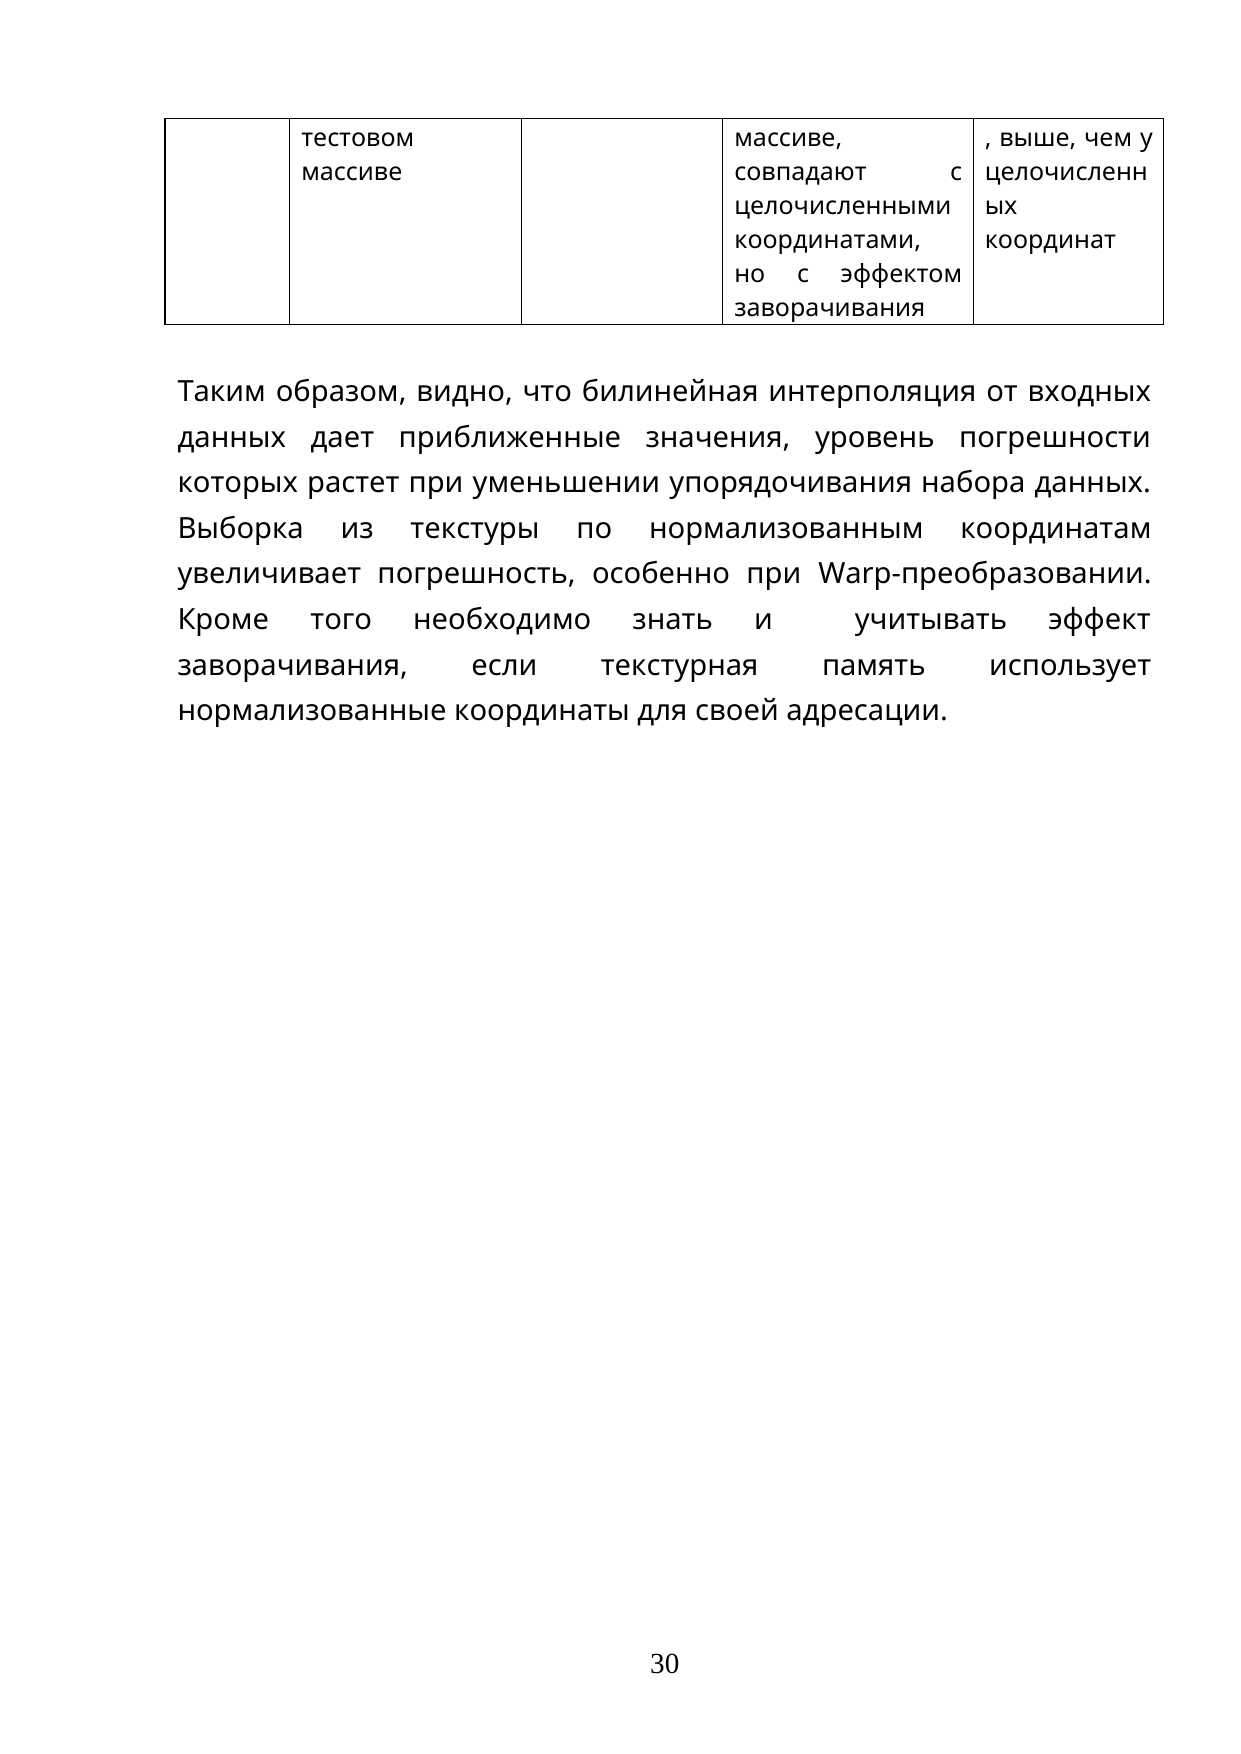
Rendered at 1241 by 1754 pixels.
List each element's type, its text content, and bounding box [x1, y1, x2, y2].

table_cell [166, 119, 289, 323]
table_cell массиве, совпадают с целочисленными координатами, но с эффектом заворачивания [723, 119, 973, 323]
table_cell , выше, чем у целочисленных координат [974, 119, 1163, 323]
text Таким образом, видно, что билинейная интерполяция от входных данных дает приближенные значения, уровень погрешности которых растет при уменьшении упорядочивания набора данных. Выборка из текстуры по нормализованным координатам увеличивает погрешность, особенно при Warp-преобразовании. Кроме того необходимо знать и учитывать эффект заворачивания, если текстурная память использует нормализованные координаты для своей адресации. [177, 370, 1152, 729]
table_cell [522, 119, 722, 323]
table_cell тестовом массиве [290, 119, 521, 323]
